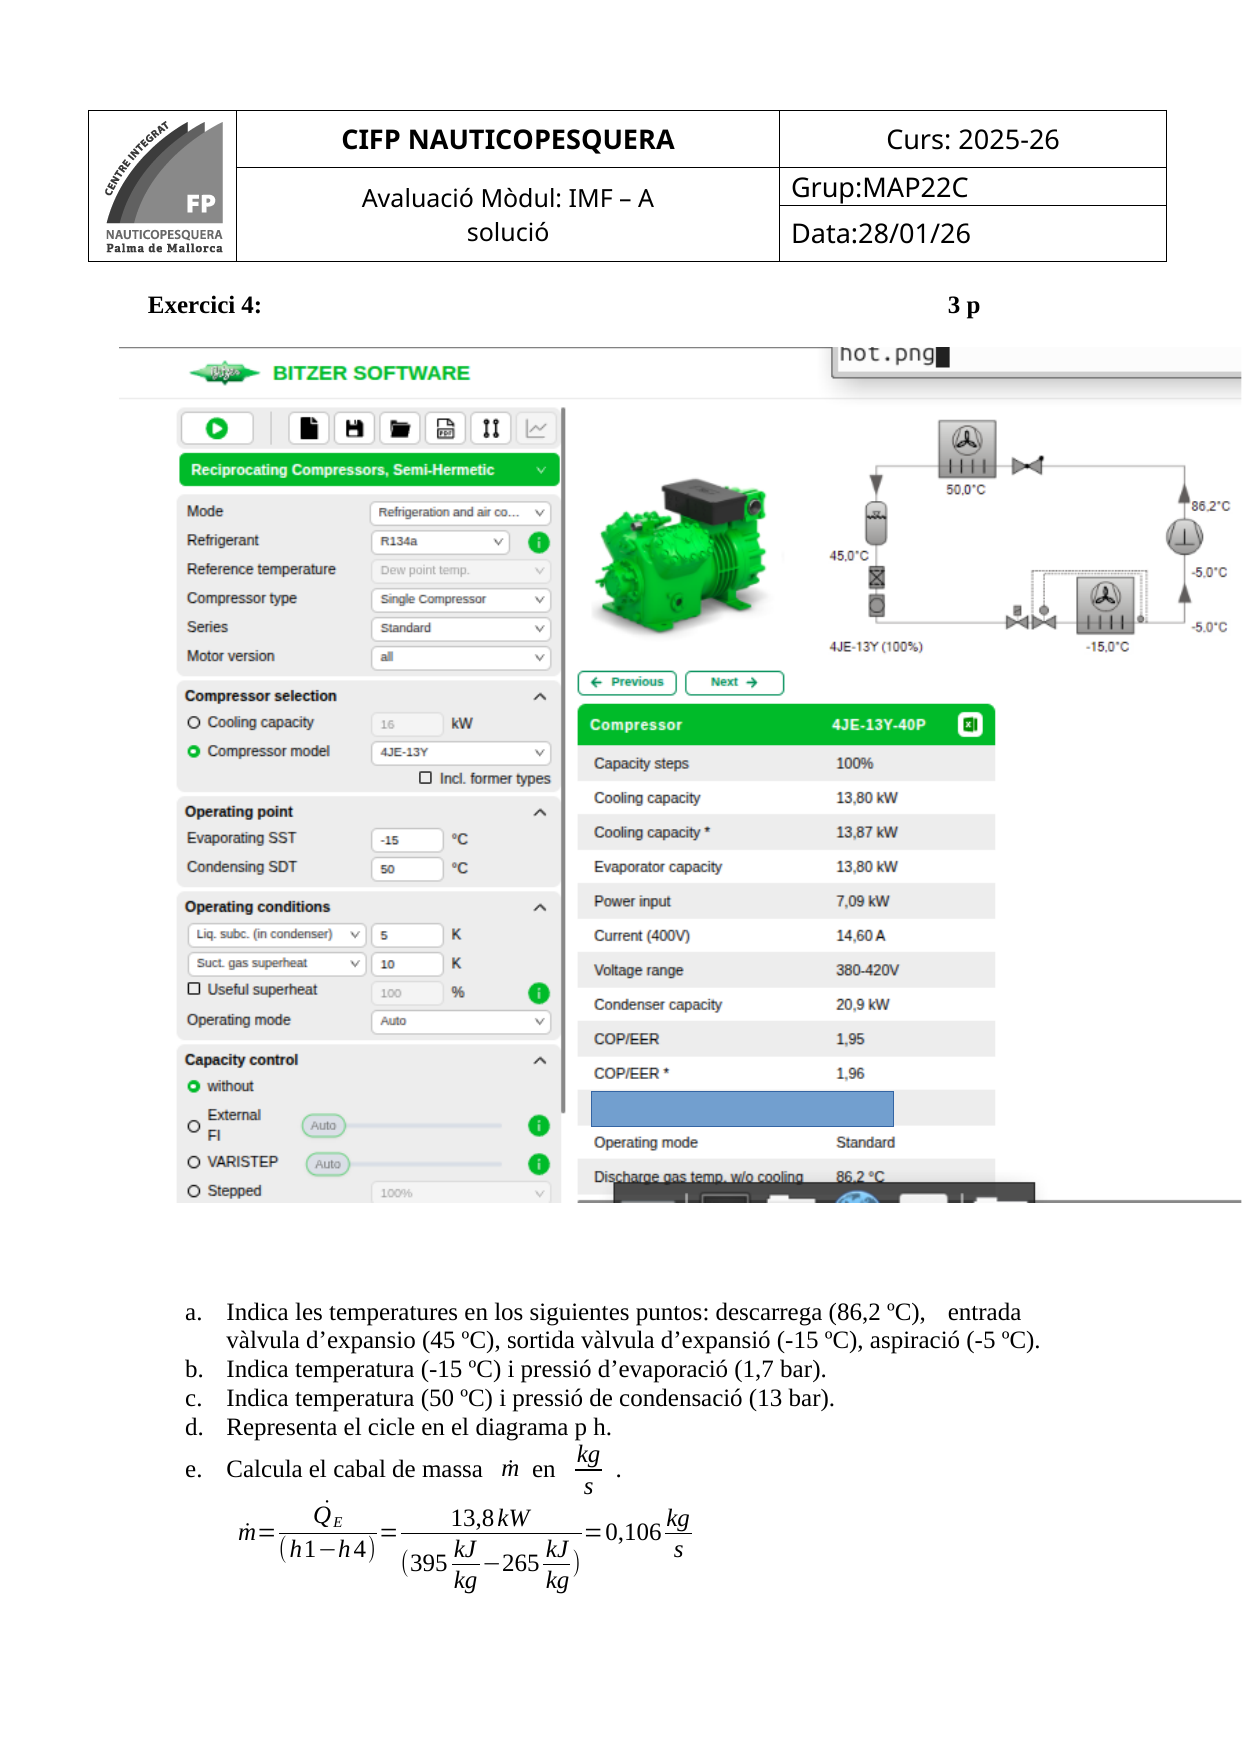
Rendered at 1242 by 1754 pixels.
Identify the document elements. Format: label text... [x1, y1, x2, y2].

list Representa el cicle en el diagrama p h. [185, 1412, 1094, 1440]
list Indica temperatura (-15 ºC) i pressió d’evaporació (1,7 bar). [185, 1354, 1094, 1383]
picture [119, 347, 1242, 1203]
list Calcula el cabal de massa en . [185, 1440, 1094, 1594]
picture [100, 111, 229, 260]
list Indica les temperatures en los siguientes puntos: descarrega (86,2 ºC), entrada vàlvula d’expansio (45 ºC), sortida vàlvula d’expansió (-15 ºC), aspiració (-5 ºC). [185, 1297, 1094, 1354]
text Exercici 4: 3 p [148, 290, 1094, 319]
list Indica temperatura (50 ºC) i pressió de condensació (13 bar). [185, 1383, 1094, 1412]
